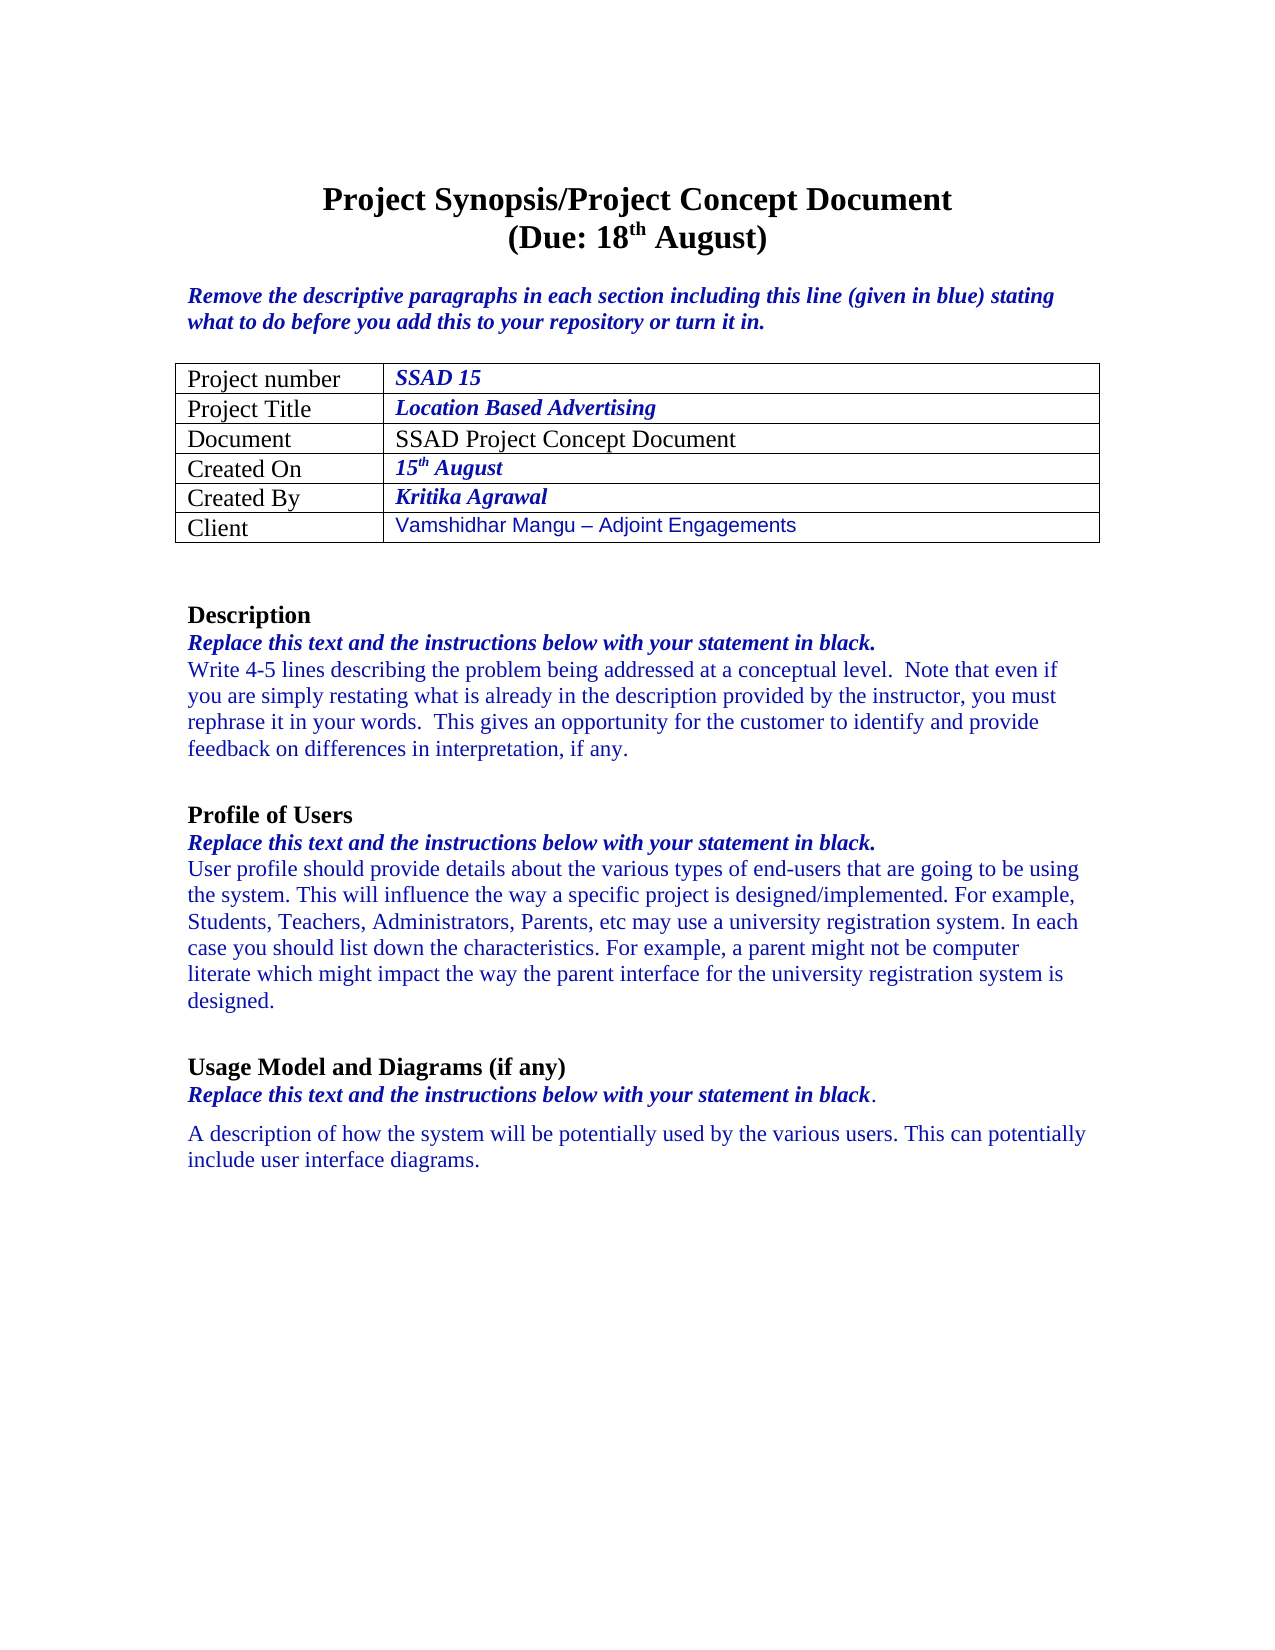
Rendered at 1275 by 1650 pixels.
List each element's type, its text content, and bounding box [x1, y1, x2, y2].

table_cell Location Based Advertising [384, 394, 1099, 423]
text Replace this text and the instructions below with your statement in black. [187, 1081, 1087, 1107]
text Description [187, 601, 1087, 629]
table_cell Document [176, 424, 383, 453]
table_cell 15th August [384, 454, 1099, 482]
text A description of how the system will be potentially used by the various users. This can potentially include user interface diagrams. [187, 1119, 1087, 1172]
table_cell Created On [176, 454, 383, 482]
table_cell SSAD Project Concept Document [384, 424, 1099, 453]
text Profile of Users [187, 800, 1087, 829]
table_cell Client [176, 513, 383, 542]
text Project Synopsis/Project Concept Document [187, 179, 1087, 217]
text (Due: 18th August) [187, 217, 1087, 255]
text Replace this text and the instructions below with your statement in black. User profile should provide details about the various types of end-users that are going to be using the system. This will influence the way a specific project is designed/implemented. For example, Students, Teachers, Administrators, Parents, etc may use a university registration system. In each case you should list down the characteristics. For example, a parent might not be computer literate which might impact the way the parent interface for the university registration system is designed. [187, 829, 1087, 1013]
table_header SSAD 15 [384, 364, 1099, 393]
table_cell Project Title [176, 394, 383, 423]
text Usage Model and Diagrams (if any) [187, 1052, 1087, 1081]
text Replace this text and the instructions below with your statement in black. Write 4-5 lines describing the problem being addressed at a conceptual level. Note that even if you are simply restating what is already in the description provided by the instructor, you must rephrase it in your words. This gives an opportunity for the customer to identify and provide feedback on differences in interpretation, if any. [187, 629, 1087, 761]
table_header Project number [176, 364, 383, 393]
text Remove the descriptive paragraphs in each section including this line (given in blue) stating what to do before you add this to your repository or turn it in. [187, 282, 1087, 334]
table_cell Kritika Agrawal [384, 484, 1099, 512]
table_cell Vamshidhar Mangu – Adjoint Engagements [384, 513, 1099, 542]
table_cell Created By [176, 484, 383, 512]
